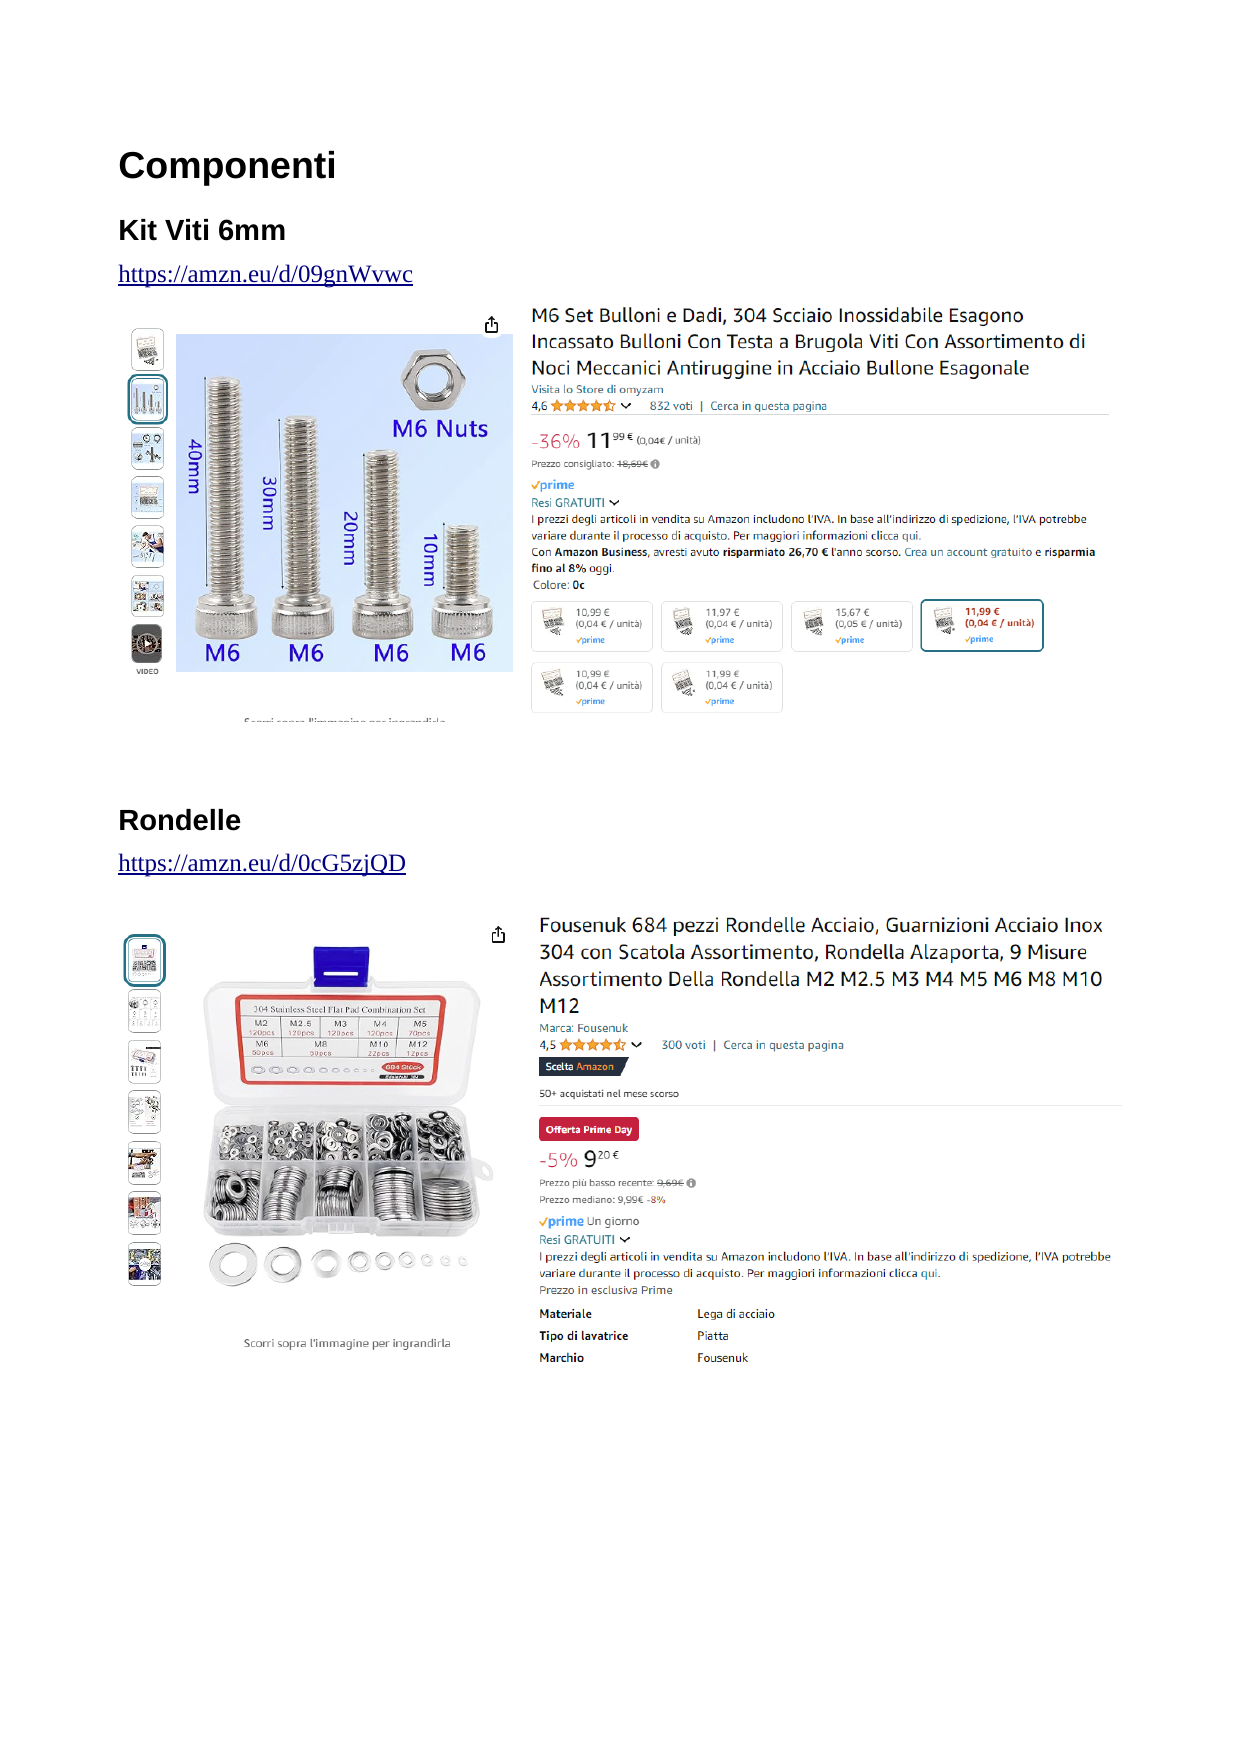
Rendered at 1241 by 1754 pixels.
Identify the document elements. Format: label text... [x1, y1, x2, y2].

text https://amzn.eu/d/09gnWvwc [118, 259, 1122, 288]
subtitle Kit Viti 6mm [118, 213, 1122, 247]
subtitle Componenti [118, 143, 1122, 186]
picture [118, 896, 1123, 1368]
subtitle Rondelle [118, 802, 1122, 836]
picture [118, 307, 1123, 722]
text https://amzn.eu/d/0cG5zjQD [118, 848, 1122, 877]
